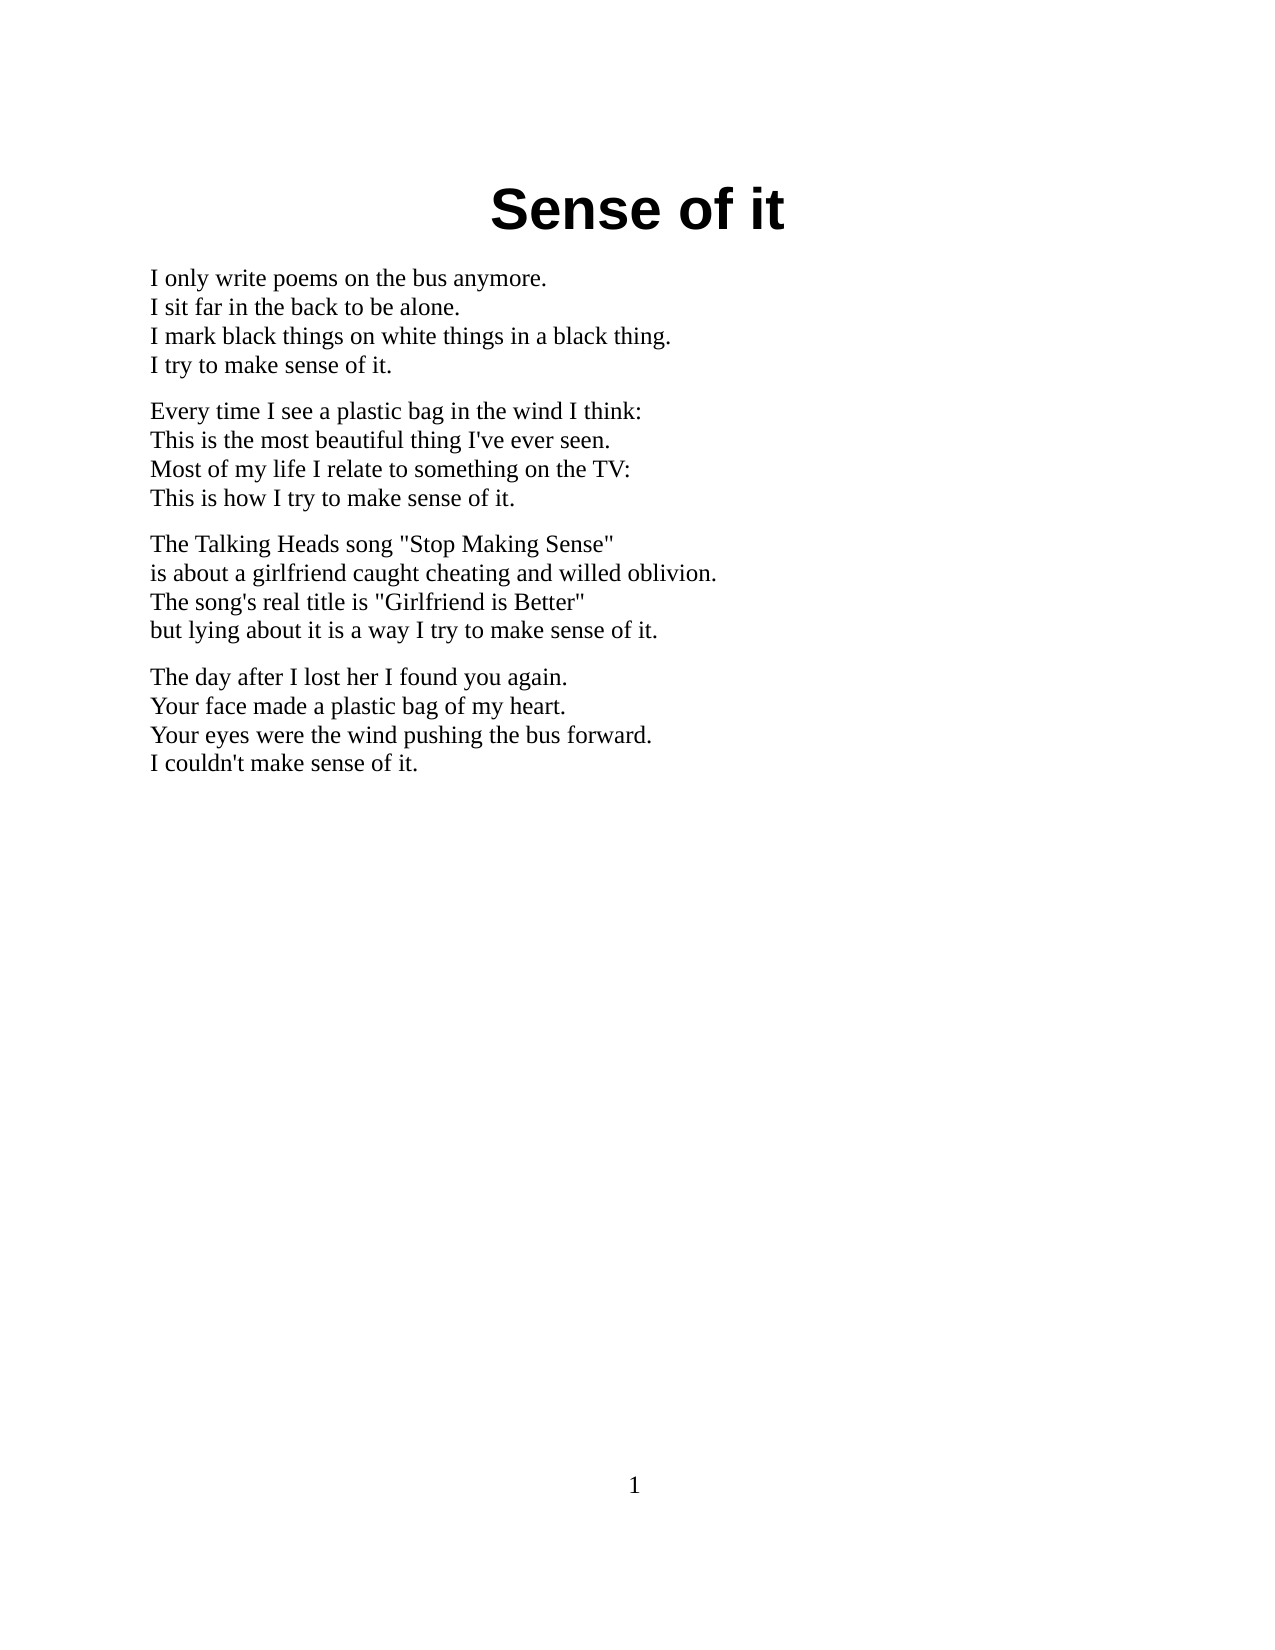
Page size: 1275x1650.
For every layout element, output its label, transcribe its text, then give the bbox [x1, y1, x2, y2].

text The day after I lost her I found you again. Your face made a plastic bag of my heart. Your eyes were the wind pushing the bus forward. I couldn't make sense of it. [150, 662, 1125, 777]
text The Talking Heads song "Stop Making Sense" is about a girlfriend caught cheating and willed oblivion. The song's real title is "Girlfriend is Better" but lying about it is a way I try to make sense of it. [150, 529, 1125, 644]
text Every time I see a plastic bag in the wind I think: This is the most beautiful thing I've ever seen. Most of my life I relate to something on the TV: This is how I try to make sense of it. [150, 396, 1125, 511]
text I only write poems on the bus anymore. I sit far in the back to be alone. I mark black things on white things in a black thing. I try to make sense of it. [150, 263, 1125, 378]
title Sense of it [150, 175, 1125, 242]
